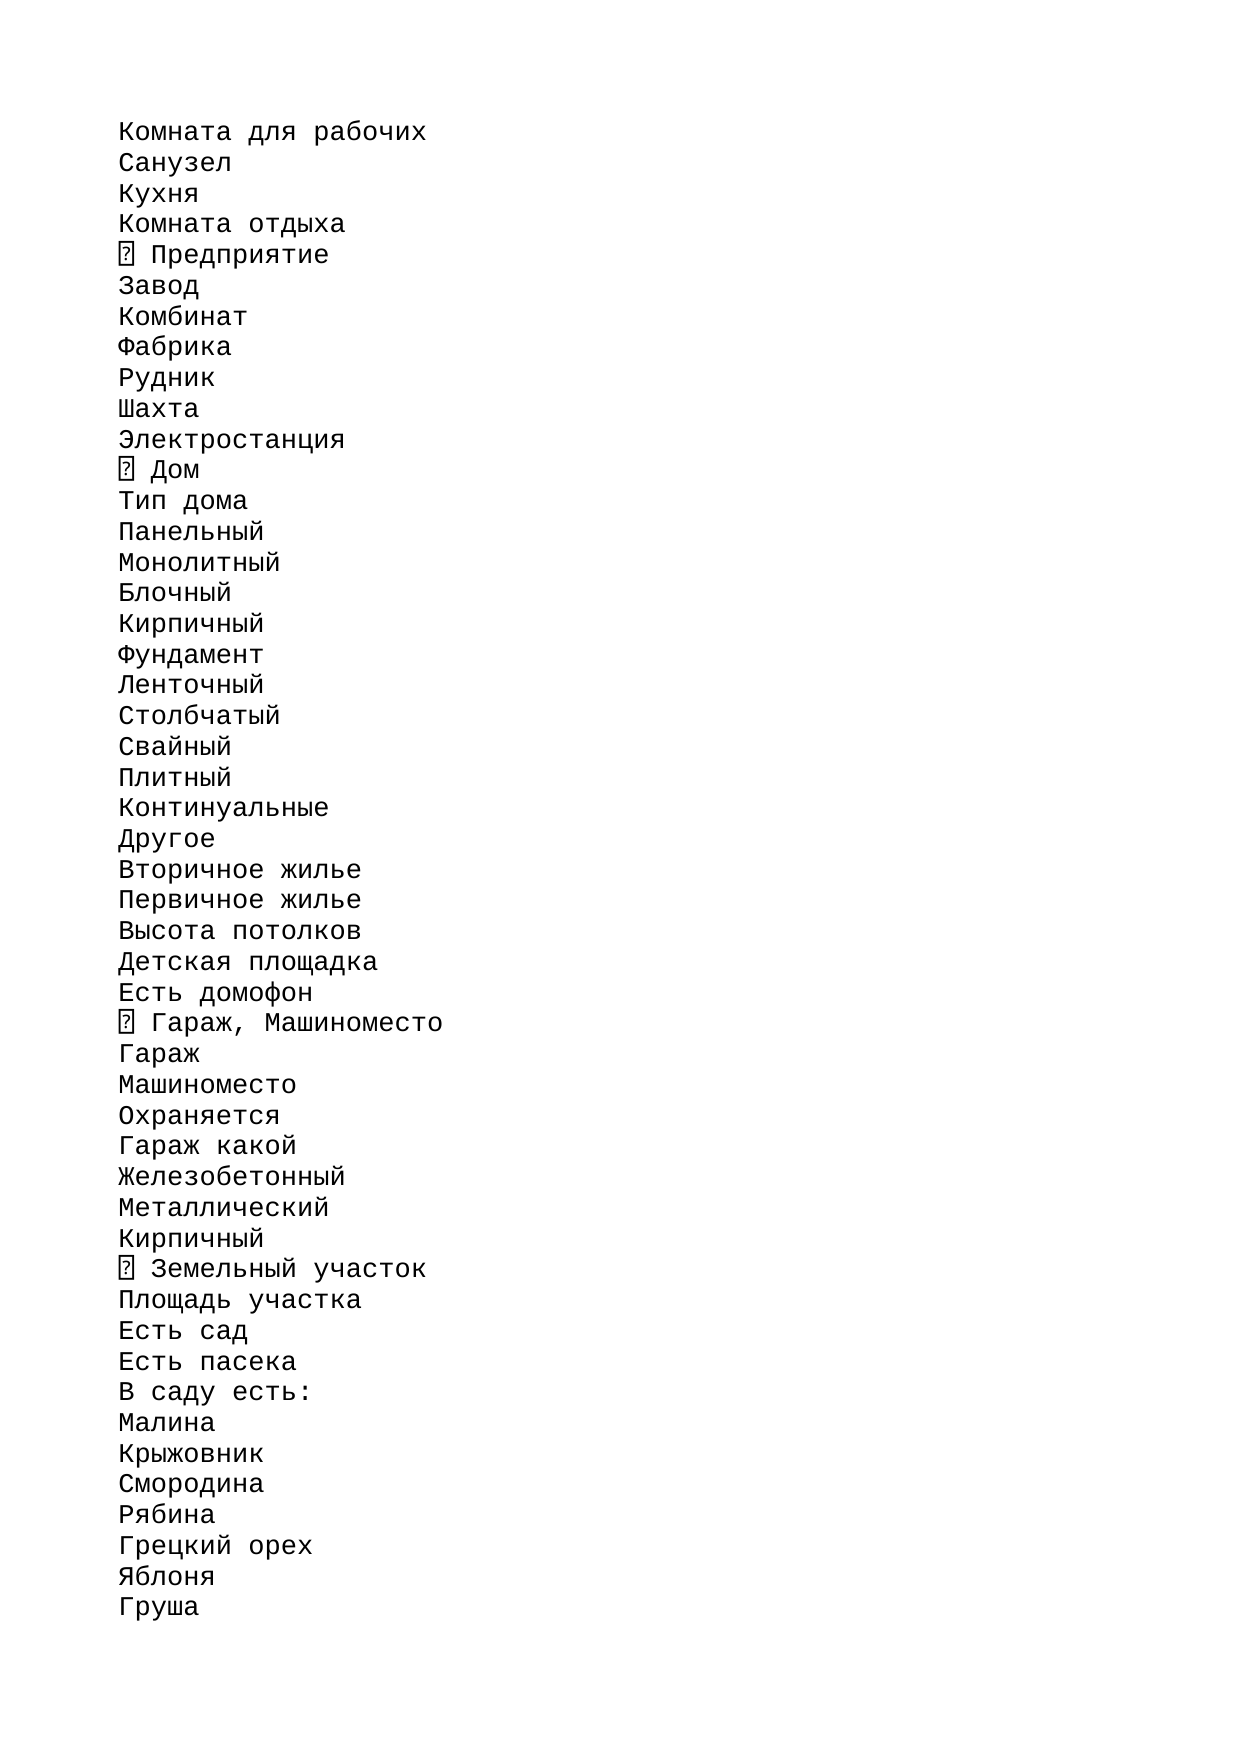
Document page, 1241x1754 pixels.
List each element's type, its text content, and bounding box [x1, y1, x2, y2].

text Есть пасека [118, 1347, 1122, 1378]
text ⍰ Предприятие [118, 241, 1122, 272]
text Рудник [118, 364, 1122, 395]
text Континуальные [118, 794, 1122, 825]
text Машиноместо [118, 1071, 1122, 1101]
text Первичное жилье [118, 886, 1122, 917]
text Есть сад [118, 1317, 1122, 1347]
text Тип дома [118, 487, 1122, 518]
text Кирпичный [118, 610, 1122, 641]
text Высота потолков [118, 917, 1122, 948]
text Детская площадка [118, 948, 1122, 978]
text ⍰ Дом [118, 456, 1122, 487]
text Ленточный [118, 671, 1122, 702]
text Комната отдыха [118, 210, 1122, 241]
text Шахта [118, 395, 1122, 425]
text Груша [118, 1593, 1122, 1624]
text Комбинат [118, 302, 1122, 333]
text Панельный [118, 518, 1122, 548]
text Другое [118, 825, 1122, 856]
text Гараж [118, 1040, 1122, 1071]
text Столбчатый [118, 702, 1122, 733]
text Есть домофон [118, 978, 1122, 1009]
text ⍰ Земельный участок [118, 1255, 1122, 1286]
text Санузел [118, 149, 1122, 179]
text Фундамент [118, 641, 1122, 671]
text Кирпичный [118, 1224, 1122, 1255]
text Блочный [118, 579, 1122, 610]
text Плитный [118, 763, 1122, 794]
text Грецкий орех [118, 1532, 1122, 1562]
text Металлический [118, 1194, 1122, 1224]
text Смородина [118, 1470, 1122, 1501]
text Яблоня [118, 1562, 1122, 1593]
text Рябина [118, 1501, 1122, 1532]
text Монолитный [118, 548, 1122, 579]
text Электростанция [118, 425, 1122, 456]
text Свайный [118, 733, 1122, 763]
text Охраняется [118, 1101, 1122, 1132]
text Малина [118, 1409, 1122, 1439]
text Комната для рабочих [118, 118, 1122, 149]
text Площадь участка [118, 1286, 1122, 1317]
text Крыжовник [118, 1439, 1122, 1470]
text Железобетонный [118, 1163, 1122, 1194]
text Завод [118, 272, 1122, 302]
text Кухня [118, 179, 1122, 210]
text Фабрика [118, 333, 1122, 364]
text Вторичное жилье [118, 856, 1122, 886]
text В саду есть: [118, 1378, 1122, 1409]
text Гараж какой [118, 1132, 1122, 1163]
text ⍰ Гараж, Машиноместо [118, 1009, 1122, 1040]
